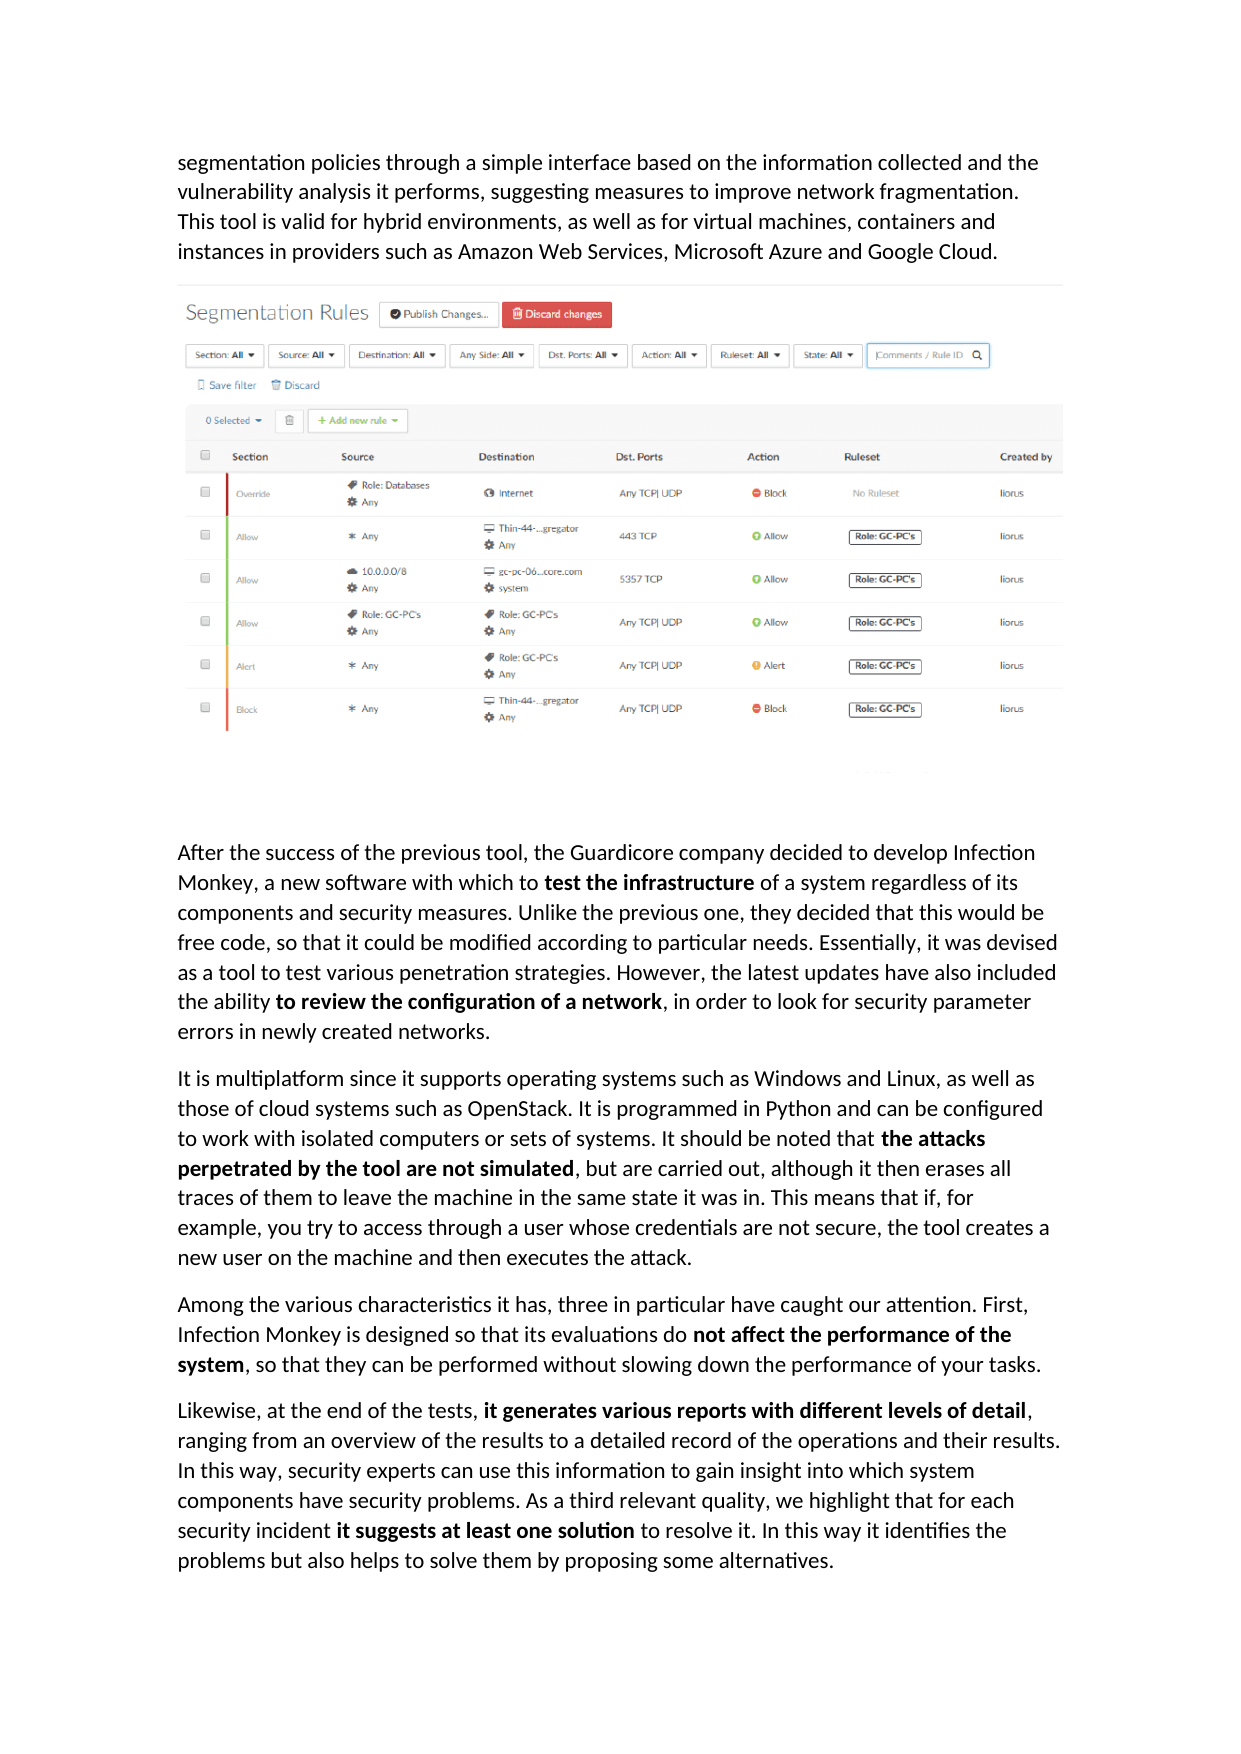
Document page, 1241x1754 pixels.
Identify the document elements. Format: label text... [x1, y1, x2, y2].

text Among the various characteristics it has, three in particular have caught our attention. First, Infection Monkey is designed so that its evaluations do not affect the performance of the system, so that they can be performed without slowing down the performance of your tasks. [177, 1290, 1063, 1378]
text After the success of the previous tool, the Guardicore company decided to develop Infection Monkey, a new software with which to test the infrastructure of a system regardless of its components and security measures. Unlike the previous one, they decided that this would be free code, so that it could be modified according to particular needs. Essentially, it was devised as a tool to test various penetration strategies. However, the latest updates have also included the ability to review the configuration of a network, in order to look for security parameter errors in newly created networks. [177, 838, 1063, 1045]
text It is multiplatform since it supports operating systems such as Windows and Linux, as well as those of cloud systems such as OpenStack. It is programmed in Python and can be configured to work with isolated computers or sets of systems. It should be noted that the attacks perpetrated by the tool are not simulated, but are carried out, although it then erases all traces of them to leave the machine in the same state it was in. This means that if, for example, you try to access through a user whose credentials are not secure, the tool creates a new user on the machine and then executes the attack. [177, 1064, 1063, 1271]
text Likewise, at the end of the tests, it generates various reports with different levels of detail, ranging from an overview of the results to a detailed record of the operations and their results. In this way, security experts can use this information to gain insight into which system components have security problems. As a third relevant quality, we highlight that for each security incident it suggests at least one solution to resolve it. In this way it identifies the problems but also helps to solve them by proposing some alternatives. [177, 1396, 1063, 1574]
text segmentation policies through a simple interface based on the information collected and the vulnerability analysis it performs, suggesting measures to improve network fragmentation. This tool is valid for hybrid environments, as well as for virtual machines, containers and instances in providers such as Amazon Web Services, Microsoft Azure and Google Cloud. [177, 148, 1063, 265]
